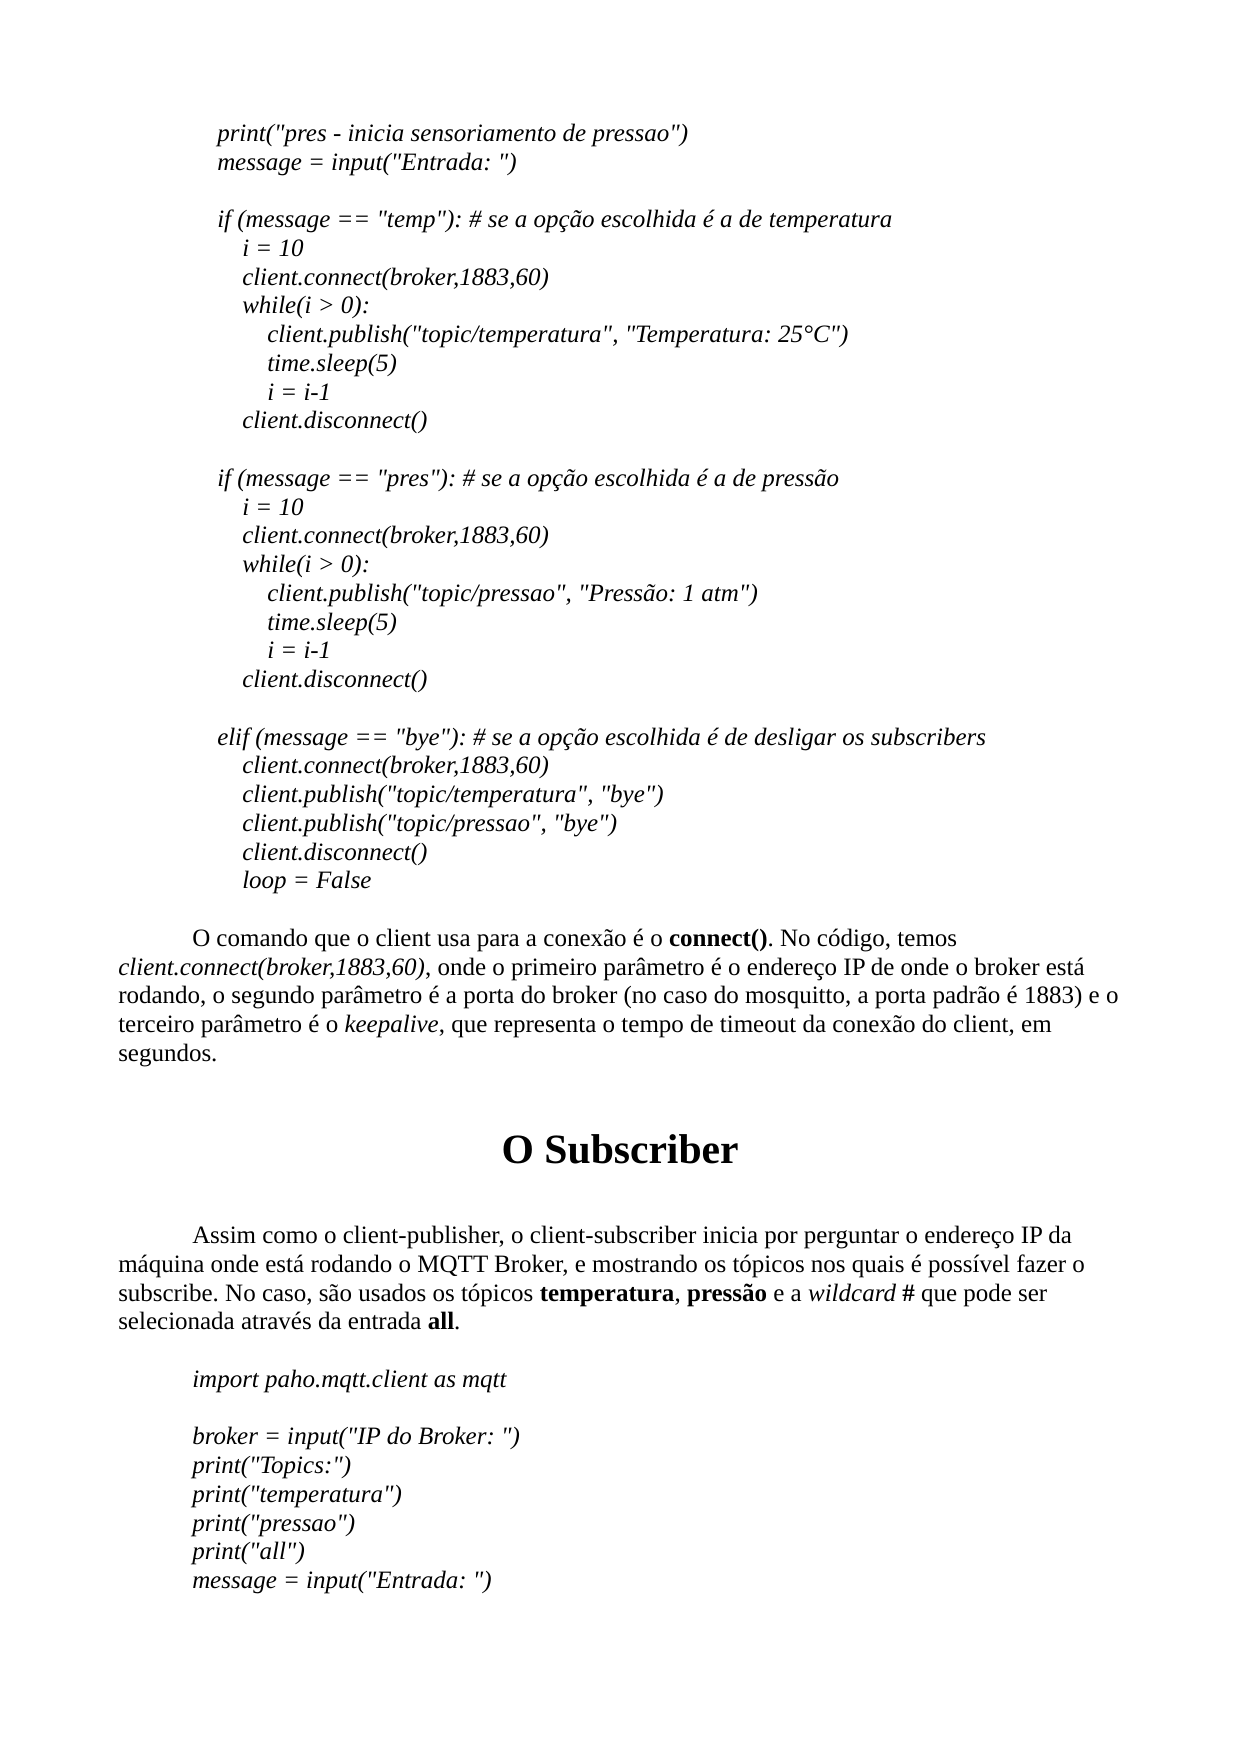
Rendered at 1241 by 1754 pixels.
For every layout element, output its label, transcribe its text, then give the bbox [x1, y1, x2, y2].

text client.disconnect() [118, 837, 1122, 866]
text client.connect(broker,1883,60) [118, 262, 1122, 291]
text client.publish("topic/temperatura", "bye") [118, 779, 1122, 808]
text i = i-1 [118, 377, 1122, 406]
text while(i > 0): [118, 291, 1122, 319]
text i = 10 [118, 233, 1122, 262]
text client.disconnect() [118, 406, 1122, 434]
text print("Topics:") [118, 1450, 1122, 1479]
text client.publish("topic/pressao", "bye") [118, 808, 1122, 837]
text message = input("Entrada: ") [118, 147, 1122, 176]
text while(i > 0): [118, 549, 1122, 578]
text print("temperatura") [118, 1479, 1122, 1508]
text O comando que o client usa para a conexão é o connect(). No código, temos client.connect(broker,1883,60), onde o primeiro parâmetro é o endereço IP de onde o broker está rodando, o segundo parâmetro é a porta do broker (no caso do mosquitto, a porta padrão é 1883) e o terceiro parâmetro é o keepalive, que representa o tempo de timeout da conexão do client, em segundos. [118, 923, 1122, 1067]
text print("all") [118, 1536, 1122, 1565]
text elif (message == "bye"): # se a opção escolhida é de desligar os subscribers [118, 722, 1122, 751]
text client.connect(broker,1883,60) [118, 751, 1122, 779]
text import paho.mqtt.client as mqtt [118, 1364, 1122, 1393]
text O Subscriber [118, 1124, 1122, 1172]
text client.disconnect() [118, 664, 1122, 693]
text print("pres - inicia sensoriamento de pressao") [118, 118, 1122, 147]
text i = 10 [118, 492, 1122, 521]
text time.sleep(5) [118, 348, 1122, 377]
text time.sleep(5) [118, 607, 1122, 636]
text client.connect(broker,1883,60) [118, 521, 1122, 549]
text message = input("Entrada: ") [118, 1565, 1122, 1594]
text loop = False [118, 866, 1122, 894]
text client.publish("topic/temperatura", "Temperatura: 25°C") [118, 319, 1122, 348]
text print("pressao") [118, 1508, 1122, 1536]
text i = i-1 [118, 636, 1122, 664]
text if (message == "pres"): # se a opção escolhida é a de pressão [118, 463, 1122, 492]
text if (message == "temp"): # se a opção escolhida é a de temperatura [118, 204, 1122, 233]
text Assim como o client-publisher, o client-subscriber inicia por perguntar o endereço IP da máquina onde está rodando o MQTT Broker, e mostrando os tópicos nos quais é possível fazer o subscribe. No caso, são usados os tópicos temperatura, pressão e a wildcard # que pode ser selecionada através da entrada all. [118, 1220, 1122, 1335]
text broker = input("IP do Broker: ") [118, 1421, 1122, 1450]
text client.publish("topic/pressao", "Pressão: 1 atm") [118, 578, 1122, 607]
